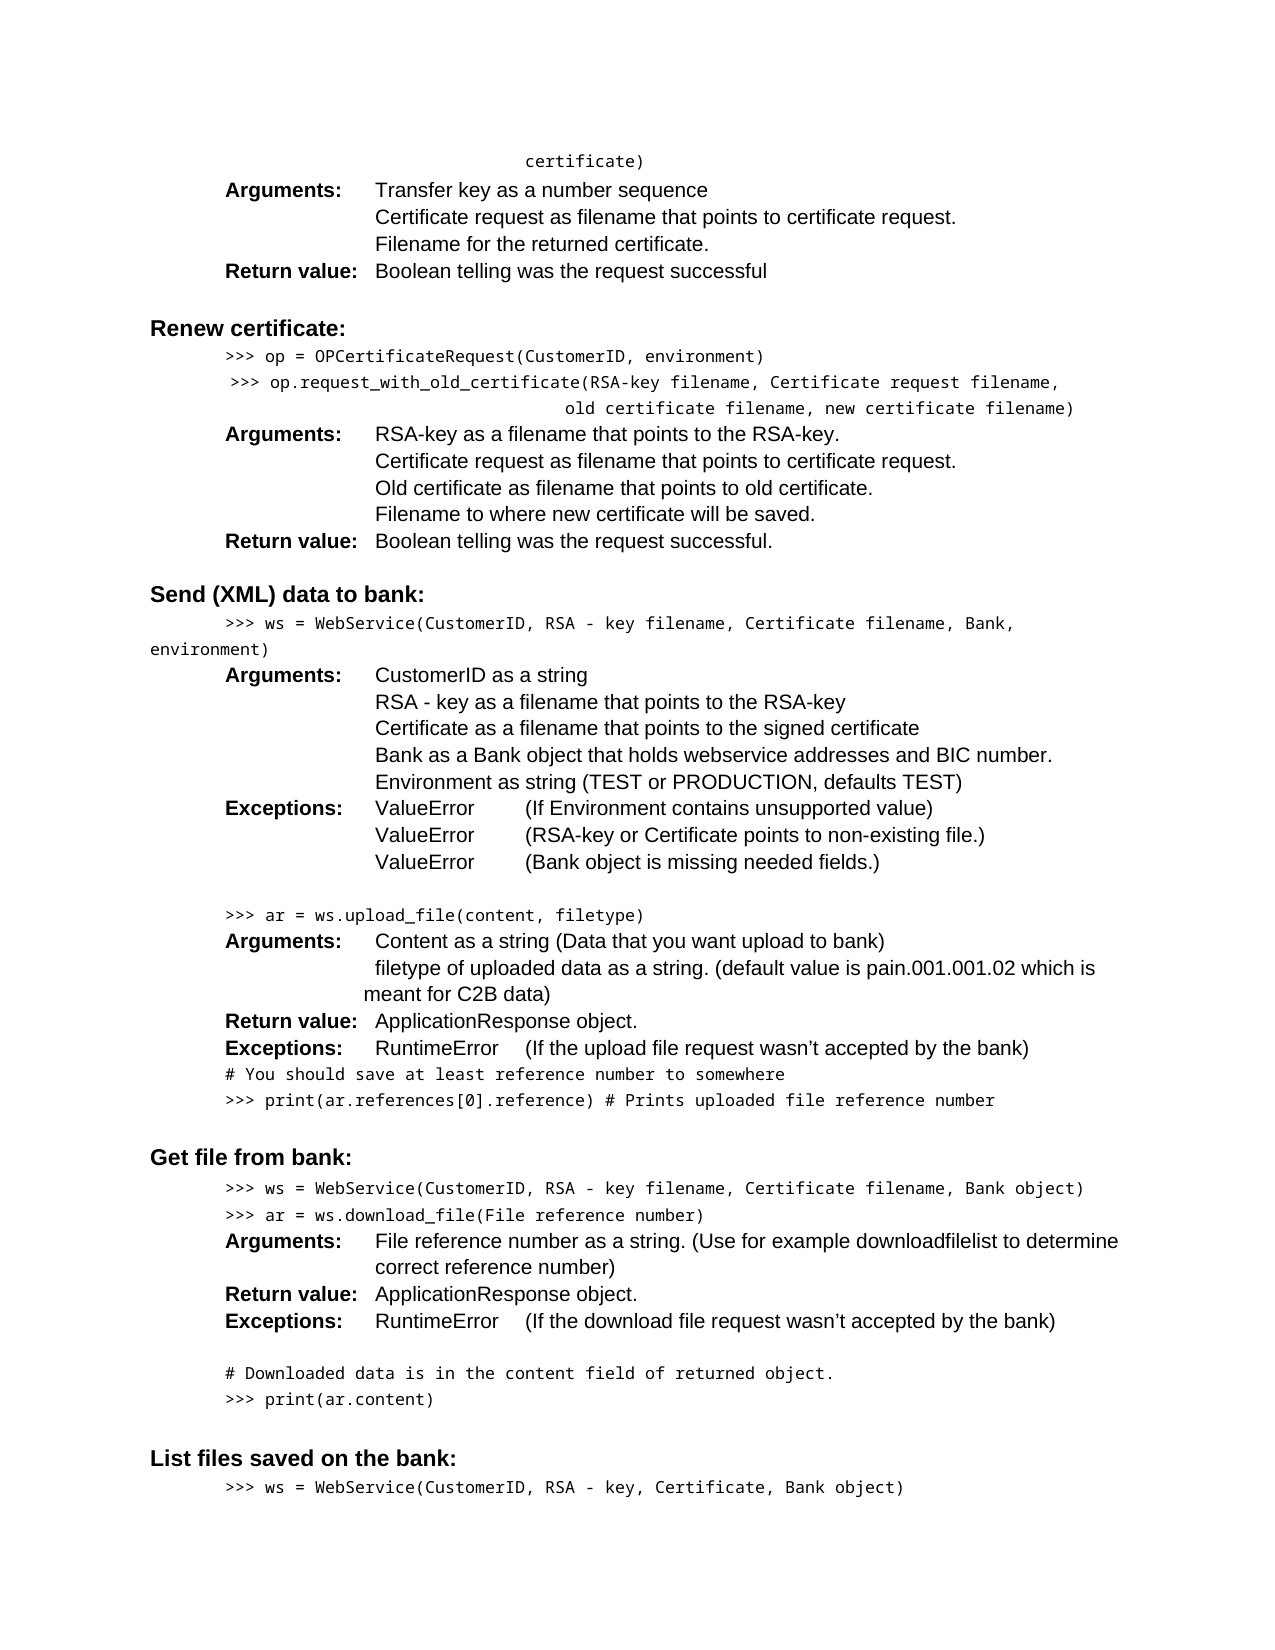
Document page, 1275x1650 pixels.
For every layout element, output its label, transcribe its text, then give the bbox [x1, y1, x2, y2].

text Certificate request as filename that points to certificate request. [150, 449, 1125, 473]
text Return value: ApplicationResponse object. [150, 1282, 1125, 1306]
text Renew certificate: [150, 315, 1125, 341]
text Send (XML) data to bank: [150, 582, 1125, 608]
text Return value: ApplicationResponse object. [150, 1009, 1125, 1033]
text Environment as string (TEST or PRODUCTION, defaults TEST) [150, 770, 1125, 793]
text ValueError (RSA-key or Certificate points to non-existing file.) [150, 823, 1125, 847]
text Arguments: RSA-key as a filename that points to the RSA-key. [150, 423, 1125, 446]
text Exceptions: ValueError (If Environment contains unsupported value) [150, 797, 1125, 820]
text Arguments: Content as a string (Data that you want upload to bank) [150, 929, 1125, 953]
text # Downloaded data is in the content field of returned object. [150, 1362, 1125, 1384]
text >>> op = OPCertificateRequest(CustomerID, environment) >>> op.request_with_old_certificate(RSA-key filename, Certificate request filename, [150, 344, 1125, 393]
text Exceptions: RuntimeError (If the upload file request wasn’t accepted by the bank) [150, 1036, 1125, 1059]
text ValueError (Bank object is missing needed fields.) [150, 850, 1125, 873]
text Arguments: File reference number as a string. (Use for example downloadfilelist to determine [150, 1229, 1125, 1252]
text Return value: Boolean telling was the request successful. [150, 529, 1125, 553]
text >>> print(ar.content) [150, 1388, 1125, 1411]
text List files saved on the bank: [150, 1446, 1125, 1472]
text Return value: Boolean telling was the request successful [150, 259, 1125, 282]
text Certificate request as filename that points to certificate request. [150, 206, 1125, 229]
text >>> print(ar.references[0].reference) # Prints uploaded file reference number [150, 1089, 1125, 1112]
text Filename for the returned certificate. [150, 232, 1125, 256]
text meant for C2B data) [225, 983, 1125, 1006]
text >>> ar = ws.download_file(File reference number) [150, 1203, 1125, 1226]
text correct reference number) [150, 1256, 1125, 1279]
text RSA - key as a filename that points to the RSA-key [150, 690, 1125, 713]
text old certificate filename, new certificate filename) [525, 397, 1125, 419]
text Certificate as a filename that points to the signed certificate [150, 717, 1125, 740]
text Arguments: CustomerID as a string [150, 663, 1125, 687]
text Get file from bank: >>> ws = WebService(CustomerID, RSA - key filename, Certificate filename, Bank object) [150, 1144, 1125, 1199]
text >>> ws = WebService(CustomerID, RSA - key, Certificate, Bank object) [150, 1475, 1125, 1498]
text >>> ar = ws.upload_file(content, filetype) [150, 903, 1125, 926]
text Old certificate as filename that points to old certificate. [150, 476, 1125, 499]
text certificate) Arguments: Transfer key as a number sequence [150, 150, 1125, 202]
text filetype of uploaded data as a string. (default value is pain.001.001.02 which is [225, 956, 1125, 979]
text Filename to where new certificate will be saved. [150, 503, 1125, 526]
text # You should save at least reference number to somewhere [150, 1063, 1125, 1086]
text Exceptions: RuntimeError (If the download file request wasn’t accepted by the bank) [150, 1309, 1125, 1332]
text Bank as a Bank object that holds webservice addresses and BIC number. [150, 743, 1125, 767]
text >>> ws = WebService(CustomerID, RSA - key filename, Certificate filename, Bank, environment) [150, 611, 1125, 660]
